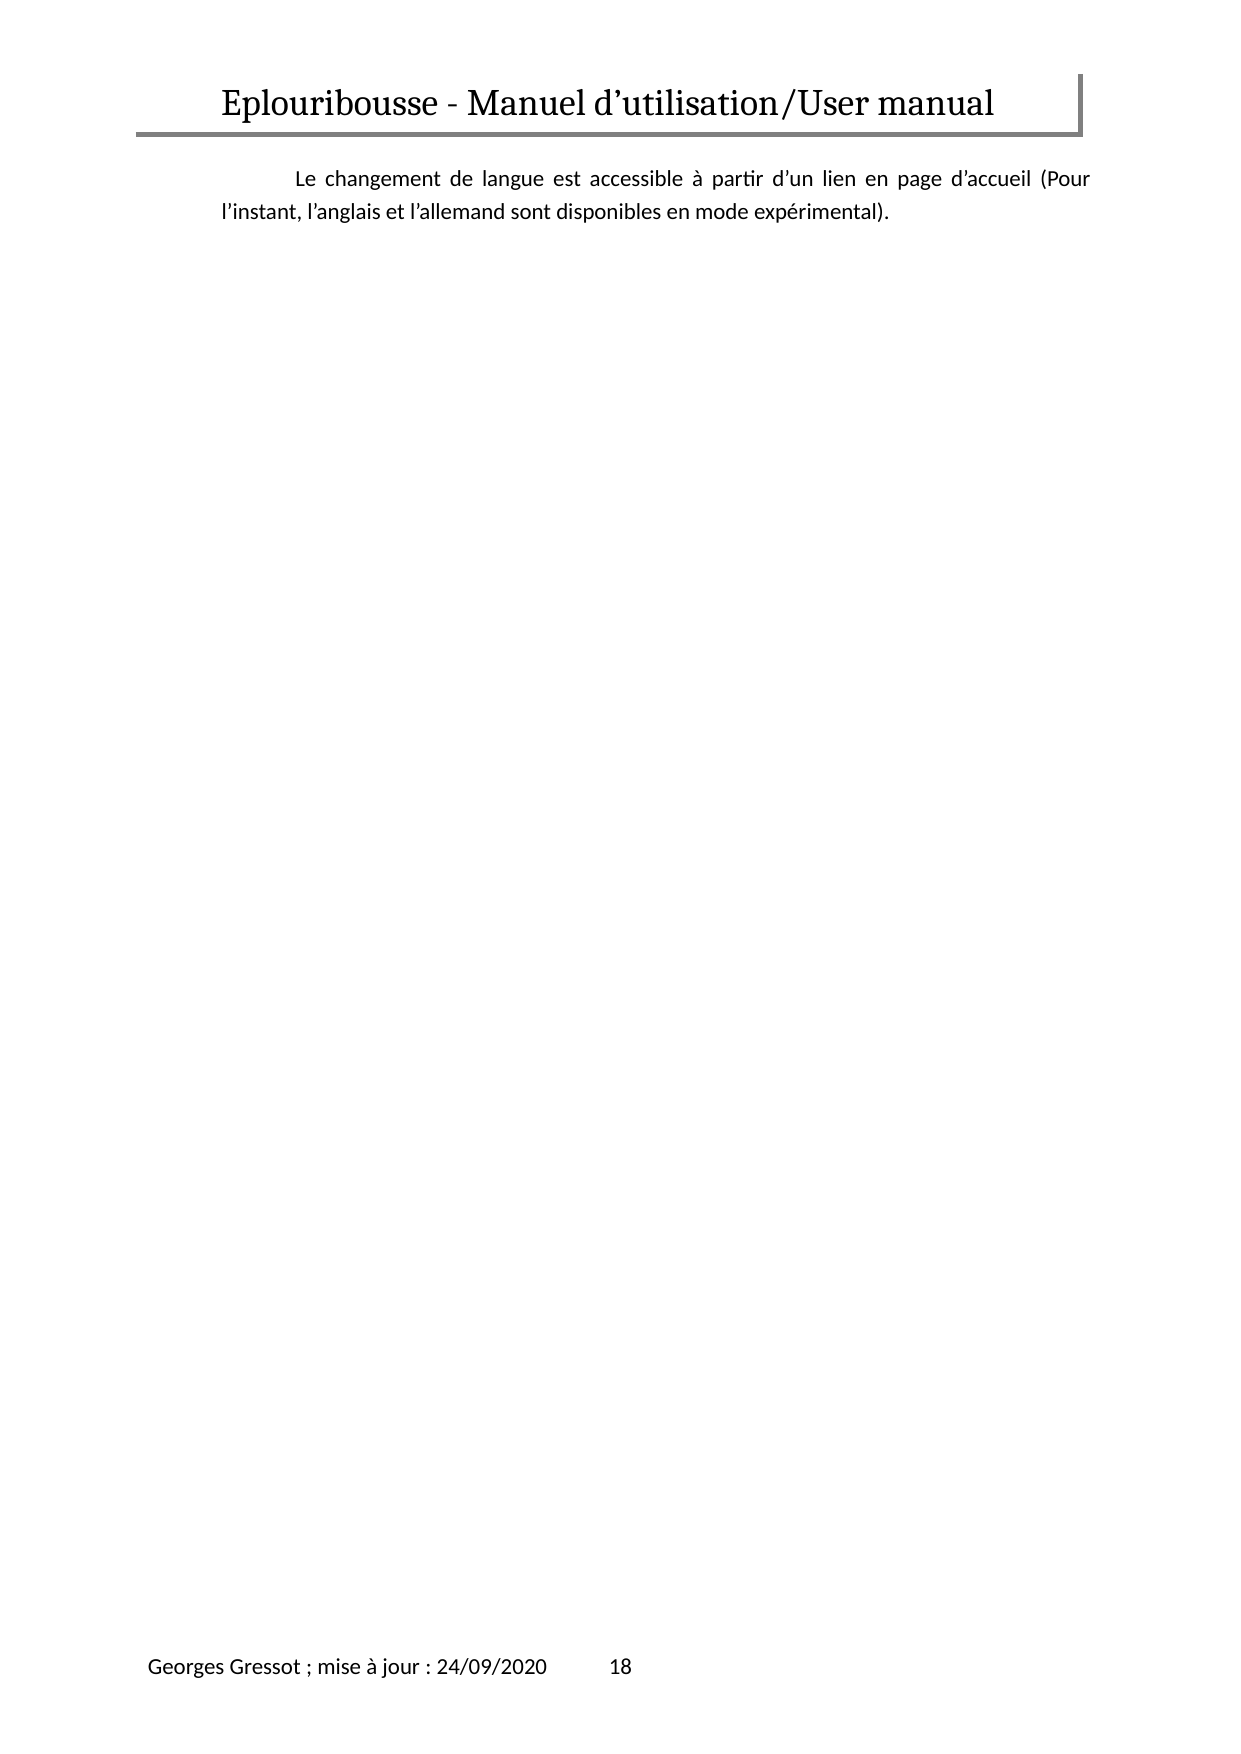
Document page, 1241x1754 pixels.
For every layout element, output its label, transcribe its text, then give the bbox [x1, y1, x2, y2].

text Le changement de langue est accessible à partir d’un lien en page d’accueil (Pour l’instant, l’anglais et l’allemand sont disponibles en mode expérimental). [221, 164, 1093, 225]
